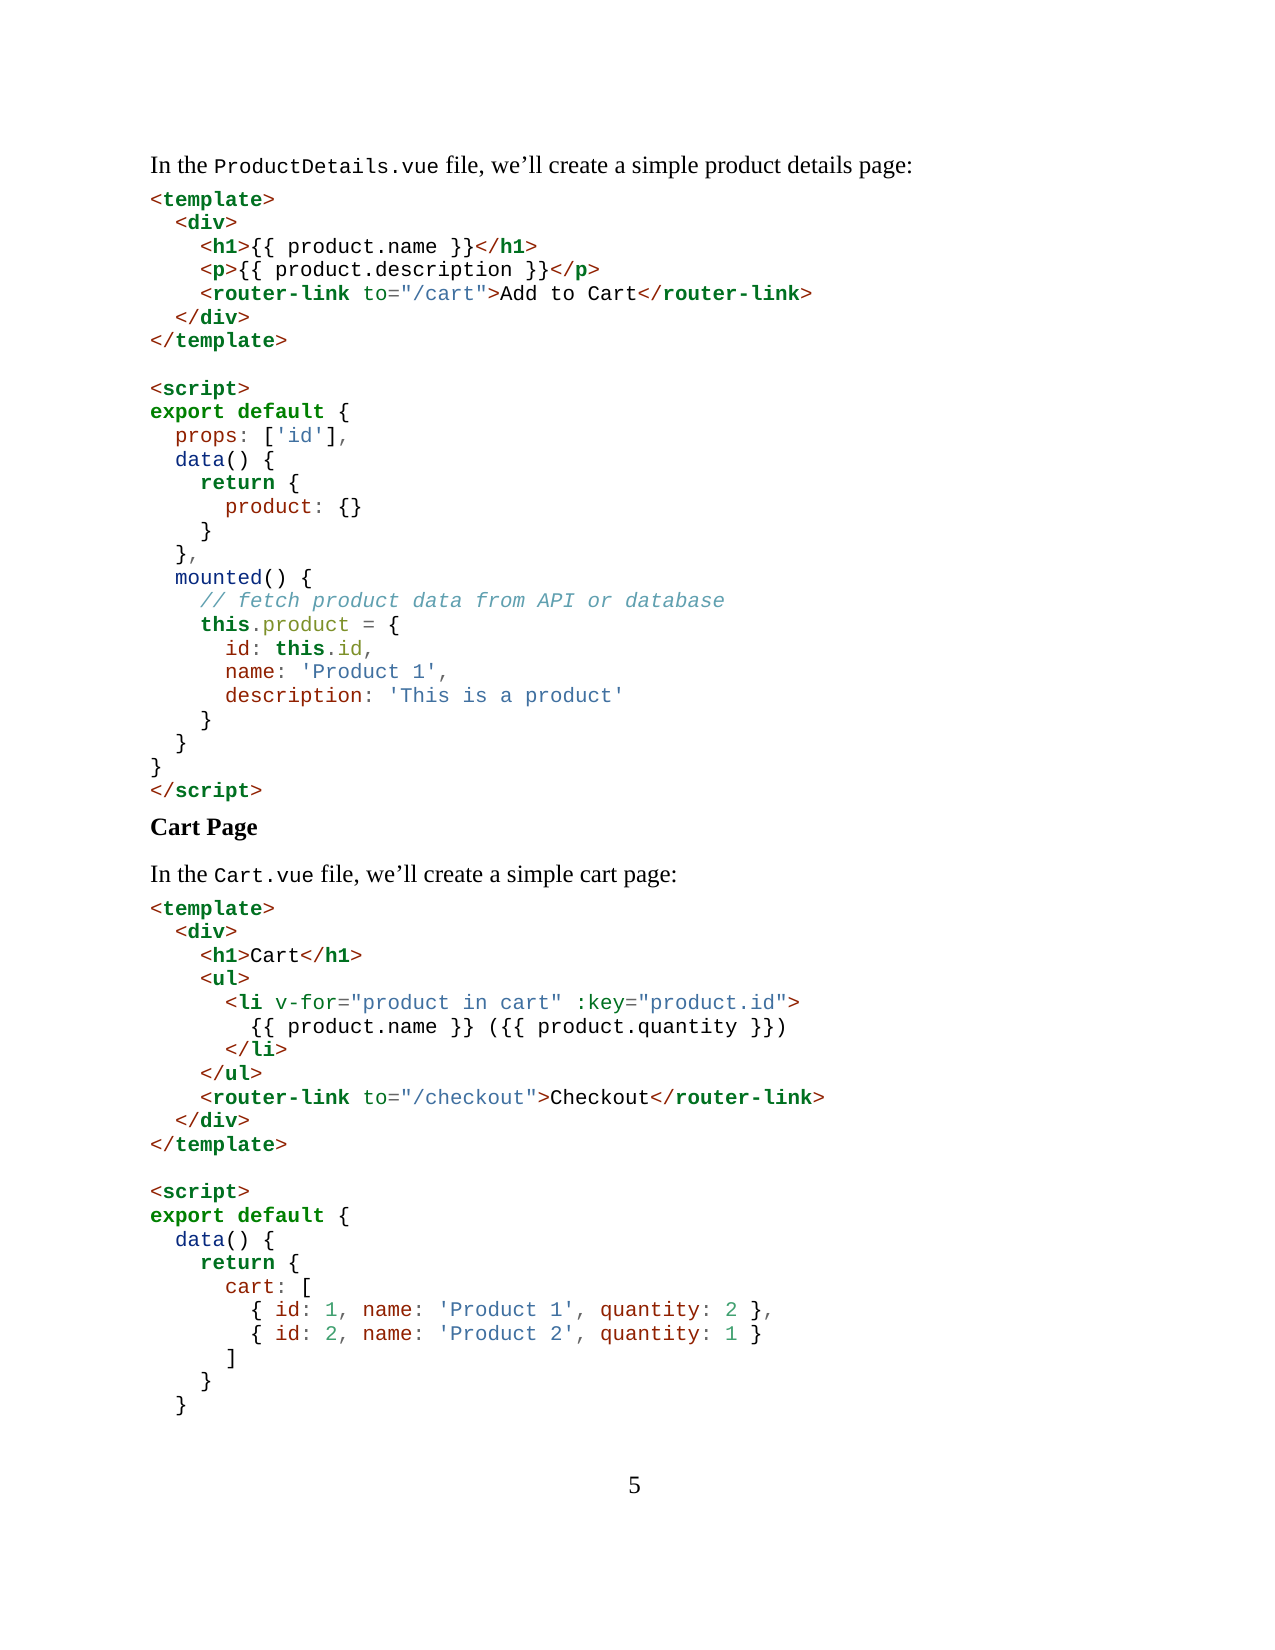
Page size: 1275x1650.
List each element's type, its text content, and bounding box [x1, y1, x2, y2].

text description: 'This is a product' [150, 685, 1125, 709]
text Cart Page [150, 812, 1125, 841]
text props: ['id'], [150, 425, 1125, 449]
text return { [150, 1252, 1125, 1276]
text return { [150, 472, 1125, 496]
text { id: 1, name: 'Product 1', quantity: 2 }, [150, 1299, 1125, 1323]
text <template> [150, 188, 1125, 212]
text } [150, 709, 1125, 732]
text id: this.id, [150, 638, 1125, 661]
text <script> [150, 378, 1125, 401]
text } [150, 1394, 1125, 1418]
text </template> [150, 330, 1125, 354]
text In the Cart.vue file, we’ll create a simple cart page: [150, 859, 1125, 888]
text <template> [150, 897, 1125, 921]
text // fetch product data from API or database [150, 591, 1125, 614]
text data() { [150, 1228, 1125, 1252]
text export default { [150, 1205, 1125, 1228]
text cart: [ [150, 1276, 1125, 1299]
text ] [150, 1347, 1125, 1370]
text </template> [150, 1134, 1125, 1158]
text }, [150, 543, 1125, 567]
text <div> [150, 212, 1125, 236]
text </ul> [150, 1063, 1125, 1087]
text <h1>Cart</h1> [150, 945, 1125, 968]
text export default { [150, 401, 1125, 425]
text } [150, 756, 1125, 780]
text mounted() { [150, 567, 1125, 591]
text <h1>{{ product.name }}</h1> [150, 236, 1125, 259]
text </script> [150, 780, 1125, 803]
text this.product = { [150, 614, 1125, 638]
text data() { [150, 449, 1125, 472]
text { id: 2, name: 'Product 2', quantity: 1 } [150, 1323, 1125, 1347]
text <div> [150, 921, 1125, 945]
text <ul> [150, 968, 1125, 992]
text name: 'Product 1', [150, 661, 1125, 685]
text </div> [150, 1110, 1125, 1134]
text </div> [150, 307, 1125, 330]
text <p>{{ product.description }}</p> [150, 259, 1125, 283]
text } [150, 1370, 1125, 1394]
text <script> [150, 1181, 1125, 1205]
text <li v-for="product in cart" :key="product.id"> [150, 992, 1125, 1016]
text <router-link to="/checkout">Checkout</router-link> [150, 1087, 1125, 1110]
text </li> [150, 1039, 1125, 1063]
text } [150, 519, 1125, 543]
text } [150, 732, 1125, 756]
text <router-link to="/cart">Add to Cart</router-link> [150, 283, 1125, 307]
text {{ product.name }} ({{ product.quantity }}) [150, 1016, 1125, 1039]
text In the ProductDetails.vue file, we’ll create a simple product details page: [150, 150, 1125, 179]
text product: {} [150, 496, 1125, 519]
